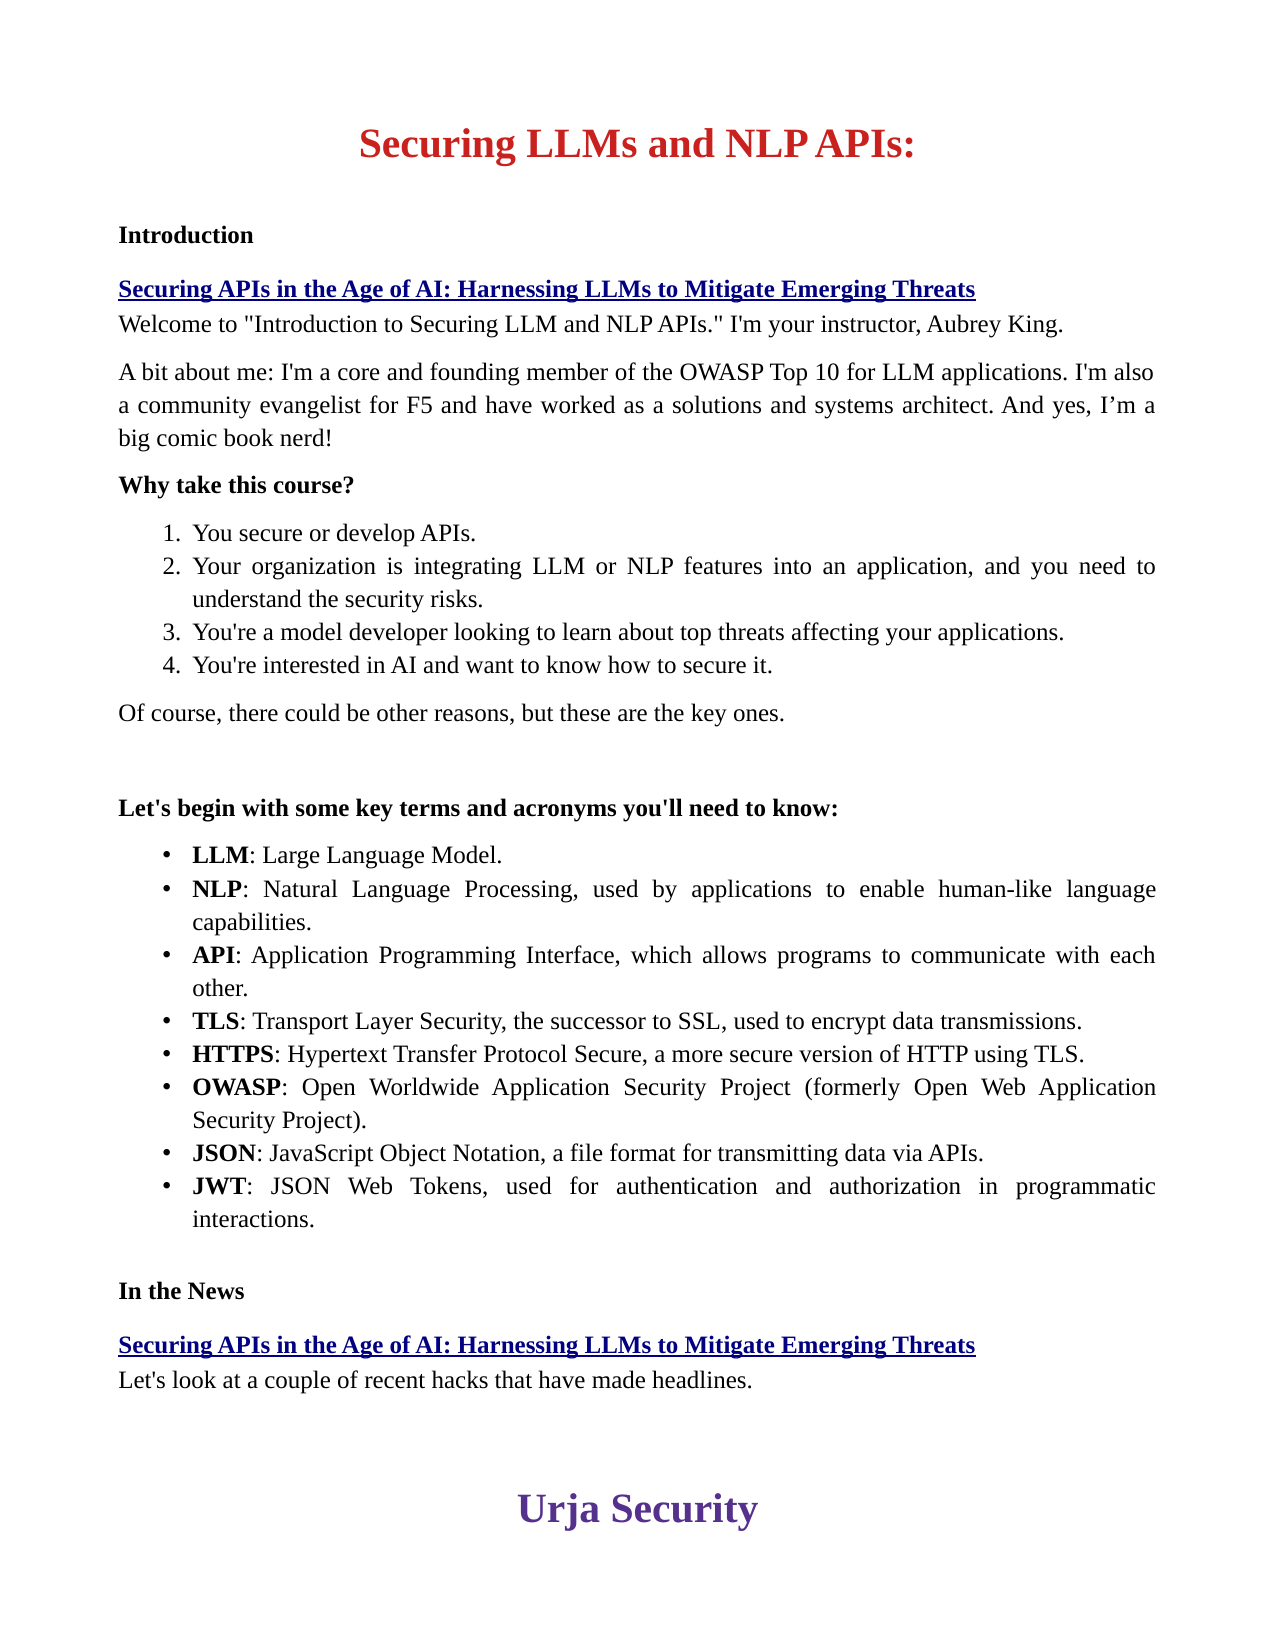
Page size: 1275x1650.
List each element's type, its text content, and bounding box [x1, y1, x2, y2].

list Your organization is integrating LLM or NLP features into an application, and you need to understand the security risks. [162, 551, 1157, 613]
list TLS: Transport Layer Security, the successor to SSL, used to encrypt data transmissions. [162, 1006, 1157, 1034]
subtitle Securing APIs in the Age of AI: Harnessing LLMs to Mitigate Emerging Threats [118, 1330, 1157, 1359]
list JWT: JSON Web Tokens, used for authentication and authorization in programmatic interactions. [162, 1171, 1157, 1233]
list LLM: Large Language Model. [162, 841, 1157, 869]
list You secure or develop APIs. [162, 518, 1157, 547]
subtitle In the News [118, 1276, 1157, 1305]
list You're a model developer looking to learn about top threats affecting your applications. [162, 617, 1157, 646]
list API: Application Programming Interface, which allows programs to communicate with each other. [162, 940, 1157, 1001]
text Why take this course? [118, 471, 1157, 499]
text Let's look at a couple of recent hacks that have made headlines. [118, 1365, 1157, 1394]
text Welcome to "Introduction to Securing LLM and NLP APIs." I'm your instructor, Aubrey King. [118, 309, 1157, 338]
list You're interested in AI and want to know how to secure it. [162, 650, 1157, 679]
list HTTPS: Hypertext Transfer Protocol Secure, a more secure version of HTTP using TLS. [162, 1039, 1157, 1067]
subtitle Introduction [118, 221, 1157, 249]
text A bit about me: I'm a core and founding member of the OWASP Top 10 for LLM applications. I'm also a community evangelist for F5 and have worked as a solutions and systems architect. And yes, I’m a big comic book nerd! [118, 357, 1157, 452]
text Let's begin with some key terms and acronyms you'll need to know: [118, 793, 1157, 822]
text Of course, there could be other reasons, but these are the key ones. [118, 698, 1157, 727]
list NLP: Natural Language Processing, used by applications to enable human-like language capabilities. [162, 874, 1157, 935]
list OWASP: Open Worldwide Application Security Project (formerly Open Web Application Security Project). [162, 1072, 1157, 1133]
subtitle Securing APIs in the Age of AI: Harnessing LLMs to Mitigate Emerging Threats [118, 274, 1157, 303]
list JSON: JavaScript Object Notation, a file format for transmitting data via APIs. [162, 1138, 1157, 1167]
